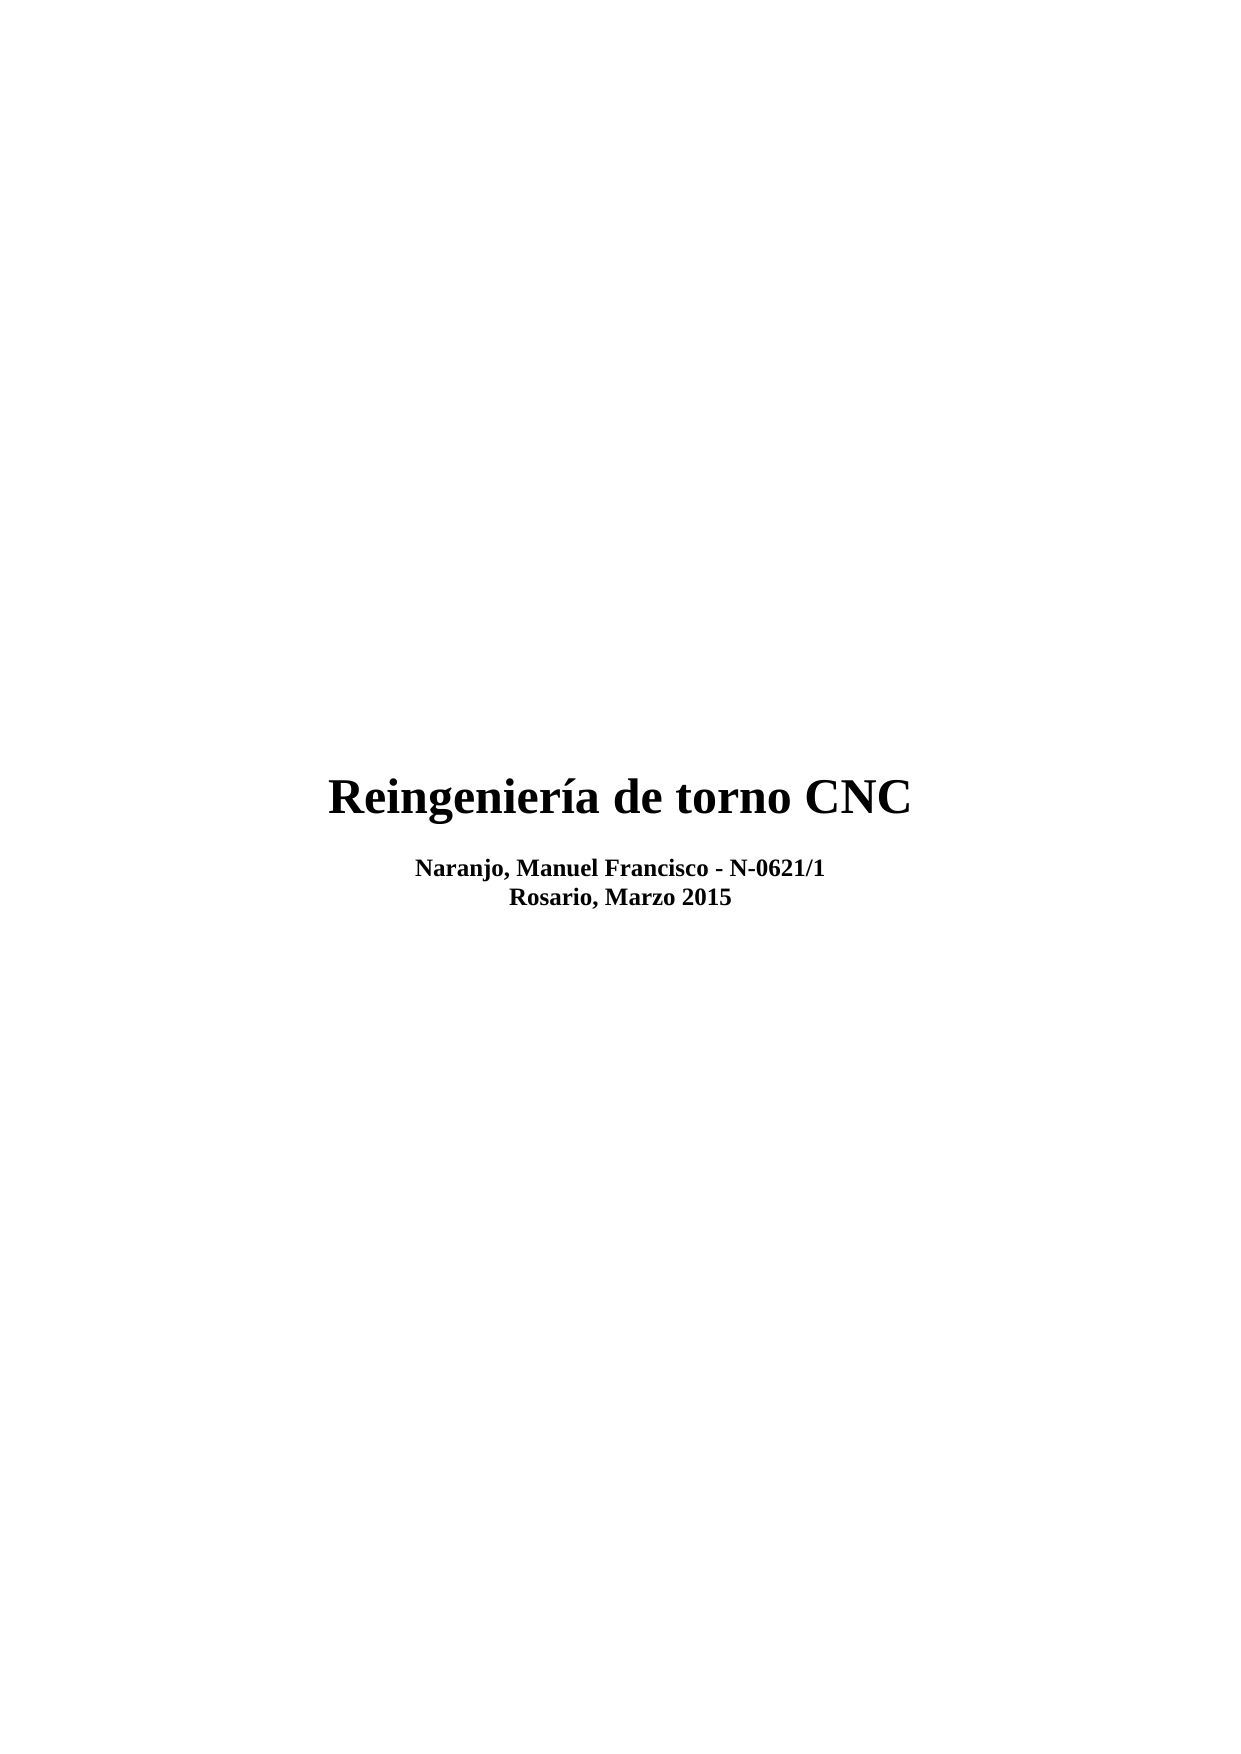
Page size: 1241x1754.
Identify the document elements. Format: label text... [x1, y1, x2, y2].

text Rosario, Marzo 2015 [179, 882, 1061, 911]
text Naranjo, Manuel Francisco - N-0621/1 [179, 825, 1061, 882]
text Reingeniería de torno CNC [179, 767, 1061, 825]
